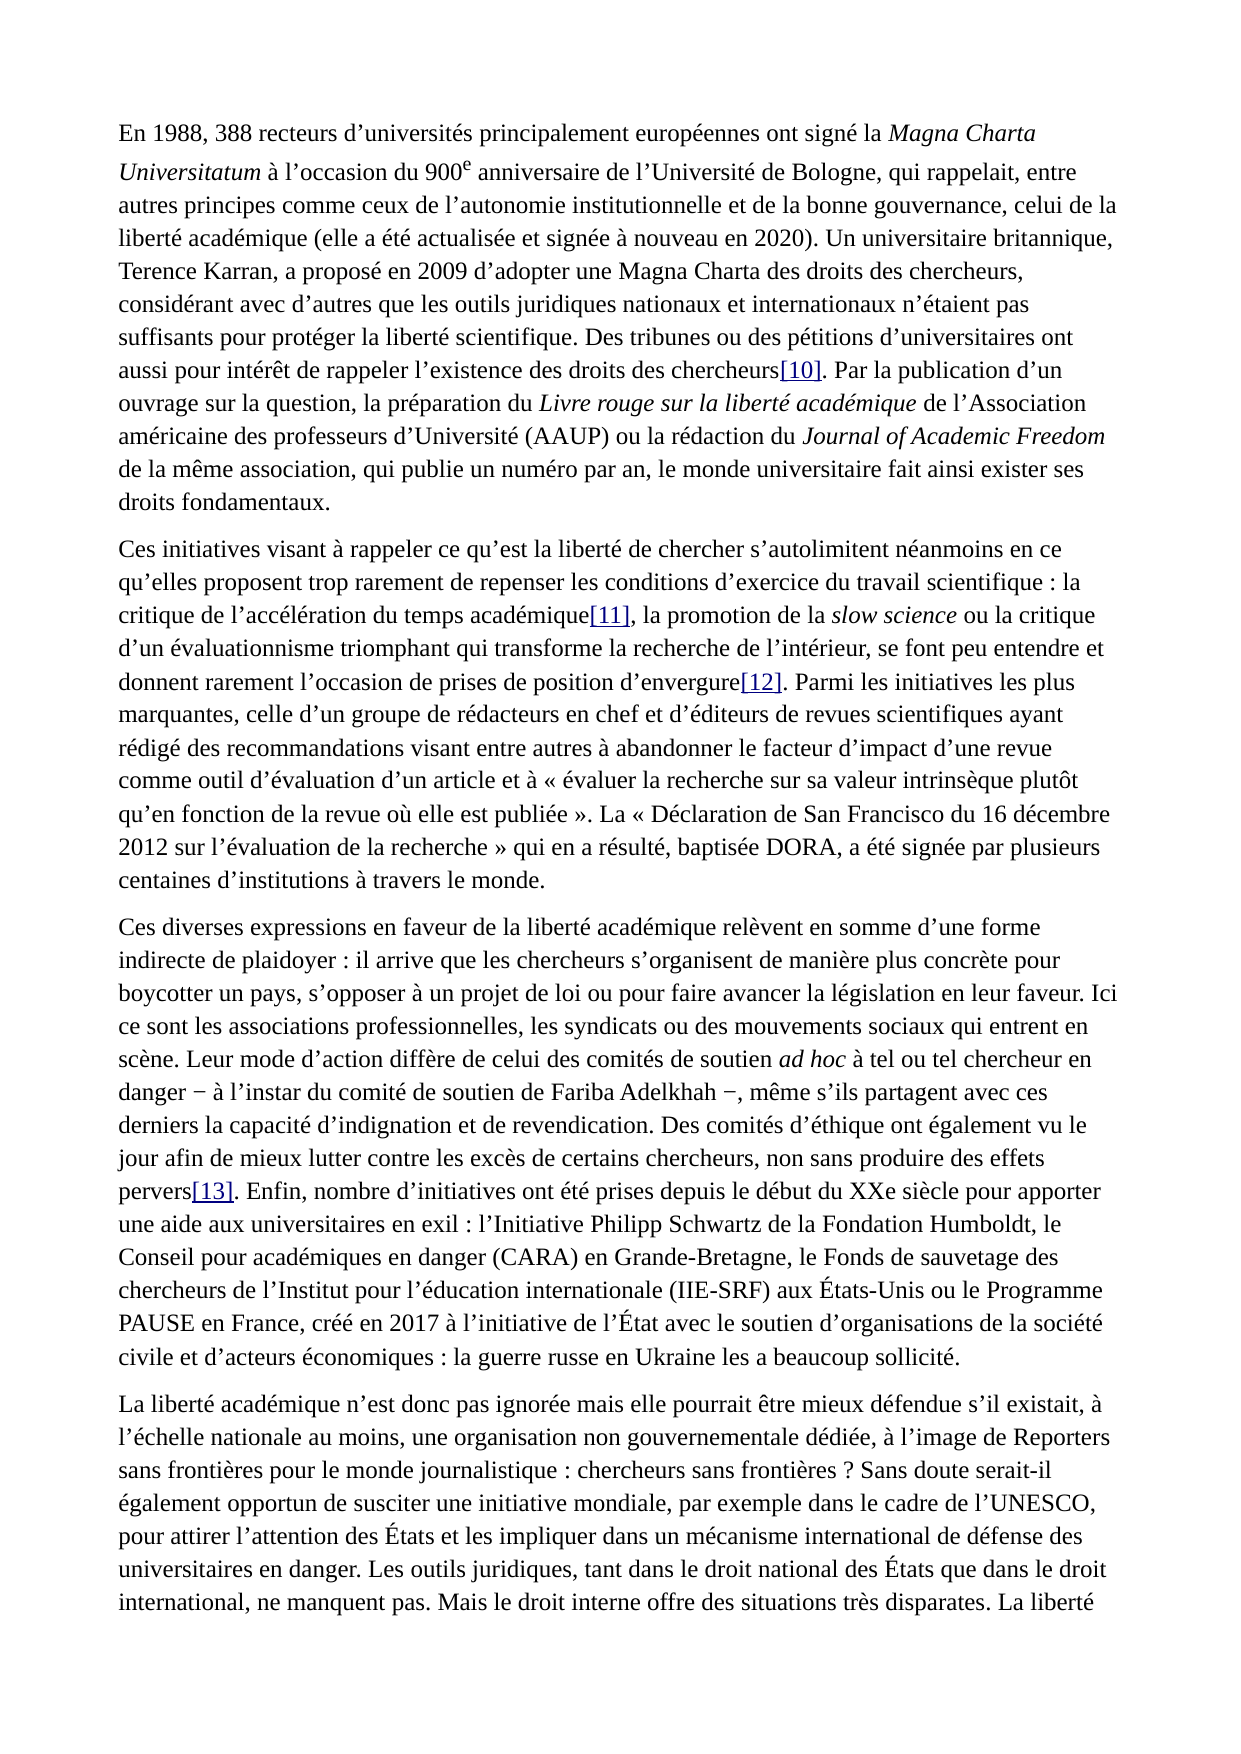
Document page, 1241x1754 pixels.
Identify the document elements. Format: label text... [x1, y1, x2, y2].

text Ces initiatives visant à rappeler ce qu’est la liberté de chercher s’autolimitent néanmoins en ce qu’elles proposent trop rarement de repenser les conditions d’exercice du travail scientifique : la critique de l’accélération du temps académique[11], la promotion de la slow science ou la critique d’un évaluationnisme triomphant qui transforme la recherche de l’intérieur, se font peu entendre et donnent rarement l’occasion de prises de position d’envergure[12]. Parmi les initiatives les plus marquantes, celle d’un groupe de rédacteurs en chef et d’éditeurs de revues scientifiques ayant rédigé des recommandations visant entre autres à abandonner le facteur d’impact d’une revue comme outil d’évaluation d’un article et à « évaluer la recherche sur sa valeur intrinsèque plutôt qu’en fonction de la revue où elle est publiée ». La « Déclaration de San Francisco du 16 décembre 2012 sur l’évaluation de la recherche » qui en a résulté, baptisée DORA, a été signée par plusieurs centaines d’institutions à travers le monde. [118, 534, 1122, 893]
text En 1988, 388 recteurs d’universités principalement européennes ont signé la Magna Charta Universitatum à l’occasion du 900e anniversaire de l’Université de Bologne, qui rappelait, entre autres principes comme ceux de l’autonomie institutionnelle et de la bonne gouvernance, celui de la liberté académique (elle a été actualisée et signée à nouveau en 2020). Un universitaire britannique, Terence Karran, a proposé en 2009 d’adopter une Magna Charta des droits des chercheurs, considérant avec d’autres que les outils juridiques nationaux et internationaux n’étaient pas suffisants pour protéger la liberté scientifique. Des tribunes ou des pétitions d’universitaires ont aussi pour intérêt de rappeler l’existence des droits des chercheurs[10]. Par la publication d’un ouvrage sur la question, la préparation du Livre rouge sur la liberté académique de l’Association américaine des professeurs d’Université (AAUP) ou la rédaction du Journal of Academic Freedom de la même association, qui publie un numéro par an, le monde universitaire fait ainsi exister ses droits fondamentaux. [118, 118, 1122, 516]
text La liberté académique n’est donc pas ignorée mais elle pourrait être mieux défendue s’il existait, à l’échelle nationale au moins, une organisation non gouvernementale dédiée, à l’image de Reporters sans frontières pour le monde journalistique : chercheurs sans frontières ? Sans doute serait-il également opportun de susciter une initiative mondiale, par exemple dans le cadre de l’UNESCO, pour attirer l’attention des États et les impliquer dans un mécanisme international de défense des universitaires en danger. Les outils juridiques, tant dans le droit national des États que dans le droit international, ne manquent pas. Mais le droit interne offre des situations très disparates. La liberté [118, 1389, 1122, 1616]
text Ces diverses expressions en faveur de la liberté académique relèvent en somme d’une forme indirecte de plaidoyer : il arrive que les chercheurs s’organisent de manière plus concrète pour boycotter un pays, s’opposer à un projet de loi ou pour faire avancer la législation en leur faveur. Ici ce sont les associations professionnelles, les syndicats ou des mouvements sociaux qui entrent en scène. Leur mode d’action diffère de celui des comités de soutien ad hoc à tel ou tel chercheur en danger − à l’instar du comité de soutien de Fariba Adelkhah −, même s’ils partagent avec ces derniers la capacité d’indignation et de revendication. Des comités d’éthique ont également vu le jour afin de mieux lutter contre les excès de certains chercheurs, non sans produire des effets pervers[13]. Enfin, nombre d’initiatives ont été prises depuis le début du XXe siècle pour apporter une aide aux universitaires en exil : l’Initiative Philipp Schwartz de la Fondation Humboldt, le Conseil pour académiques en danger (CARA) en Grande-Bretagne, le Fonds de sauvetage des chercheurs de l’Institut pour l’éducation internationale (IIE-SRF) aux États-Unis ou le Programme PAUSE en France, créé en 2017 à l’initiative de l’État avec le soutien d’organisations de la société civile et d’acteurs économiques : la guerre russe en Ukraine les a beaucoup sollicité. [118, 912, 1122, 1370]
